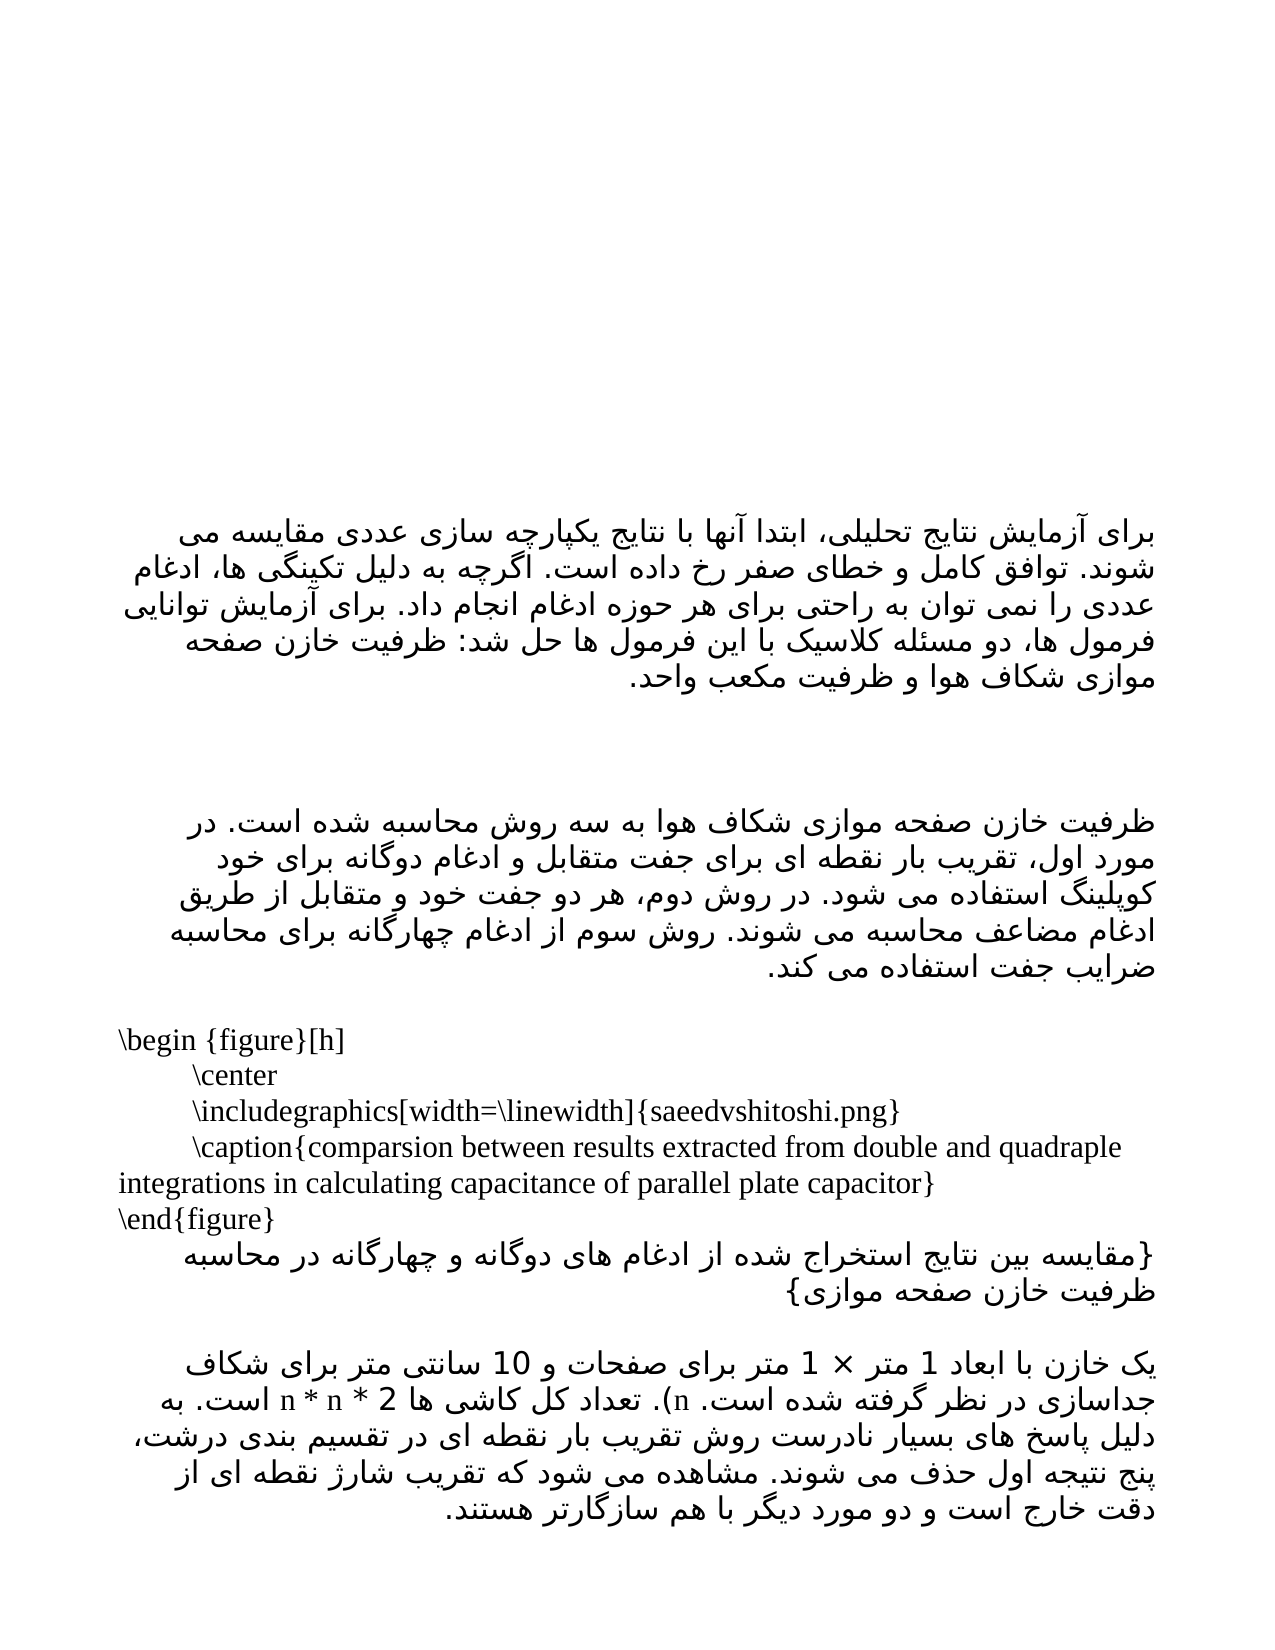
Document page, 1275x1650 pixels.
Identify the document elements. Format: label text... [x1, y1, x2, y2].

text \begin {figure}[h] [118, 1021, 1157, 1057]
text ظرفیت خازن صفحه موازی شکاف هوا به سه روش محاسبه شده است. در مورد اول، تقریب بار نقطه ای برای جفت متقابل و ادغام دوگانه برای خود کوپلینگ استفاده می شود. در روش دوم، هر دو جفت خود و متقابل از طریق ادغام مضاعف محاسبه می شوند. روش سوم از ادغام چهارگانه برای محاسبه ضرایب جفت استفاده می کند. [118, 803, 1157, 985]
text \caption{comparsion between results extracted from double and quadraple integrations in calculating capacitance of parallel plate capacitor} [118, 1128, 1157, 1200]
text \end{figure} [118, 1200, 1157, 1236]
text یک خازن با ابعاد 1 متر × 1 متر برای صفحات و 10 سانتی متر برای شکاف جداسازی در نظر گرفته شده است. n). تعداد کل کاشی ها 2 * n * n است. به دلیل پاسخ های بسیار نادرست روش تقریب بار نقطه ای در تقسیم بندی درشت، پنج نتیجه اول حذف می شوند. مشاهده می شود که تقریب شارژ نقطه ای از دقت خارج است و دو مورد دیگر با هم سازگارتر هستند. [118, 1345, 1157, 1527]
text \center [118, 1057, 1157, 1093]
text {مقایسه بین نتایج استخراج شده از ادغام های دوگانه و چهارگانه در محاسبه ظرفیت خازن صفحه موازی} [118, 1236, 1157, 1309]
text برای آزمایش نتایج تحلیلی، ابتدا آنها با نتایج یکپارچه سازی عددی مقایسه می شوند. توافق کامل و خطای صفر رخ داده است. اگرچه به دلیل تکینگی ها، ادغام عددی را نمی توان به راحتی برای هر حوزه ادغام انجام داد. برای آزمایش توانایی فرمول ها، دو مسئله کلاسیک با این فرمول ها حل شد: ظرفیت خازن صفحه موازی شکاف هوا و ظرفیت مکعب واحد. [118, 513, 1157, 695]
text \includegraphics[width=\linewidth] {saeedvshitoshi.png} [118, 1093, 1157, 1128]
